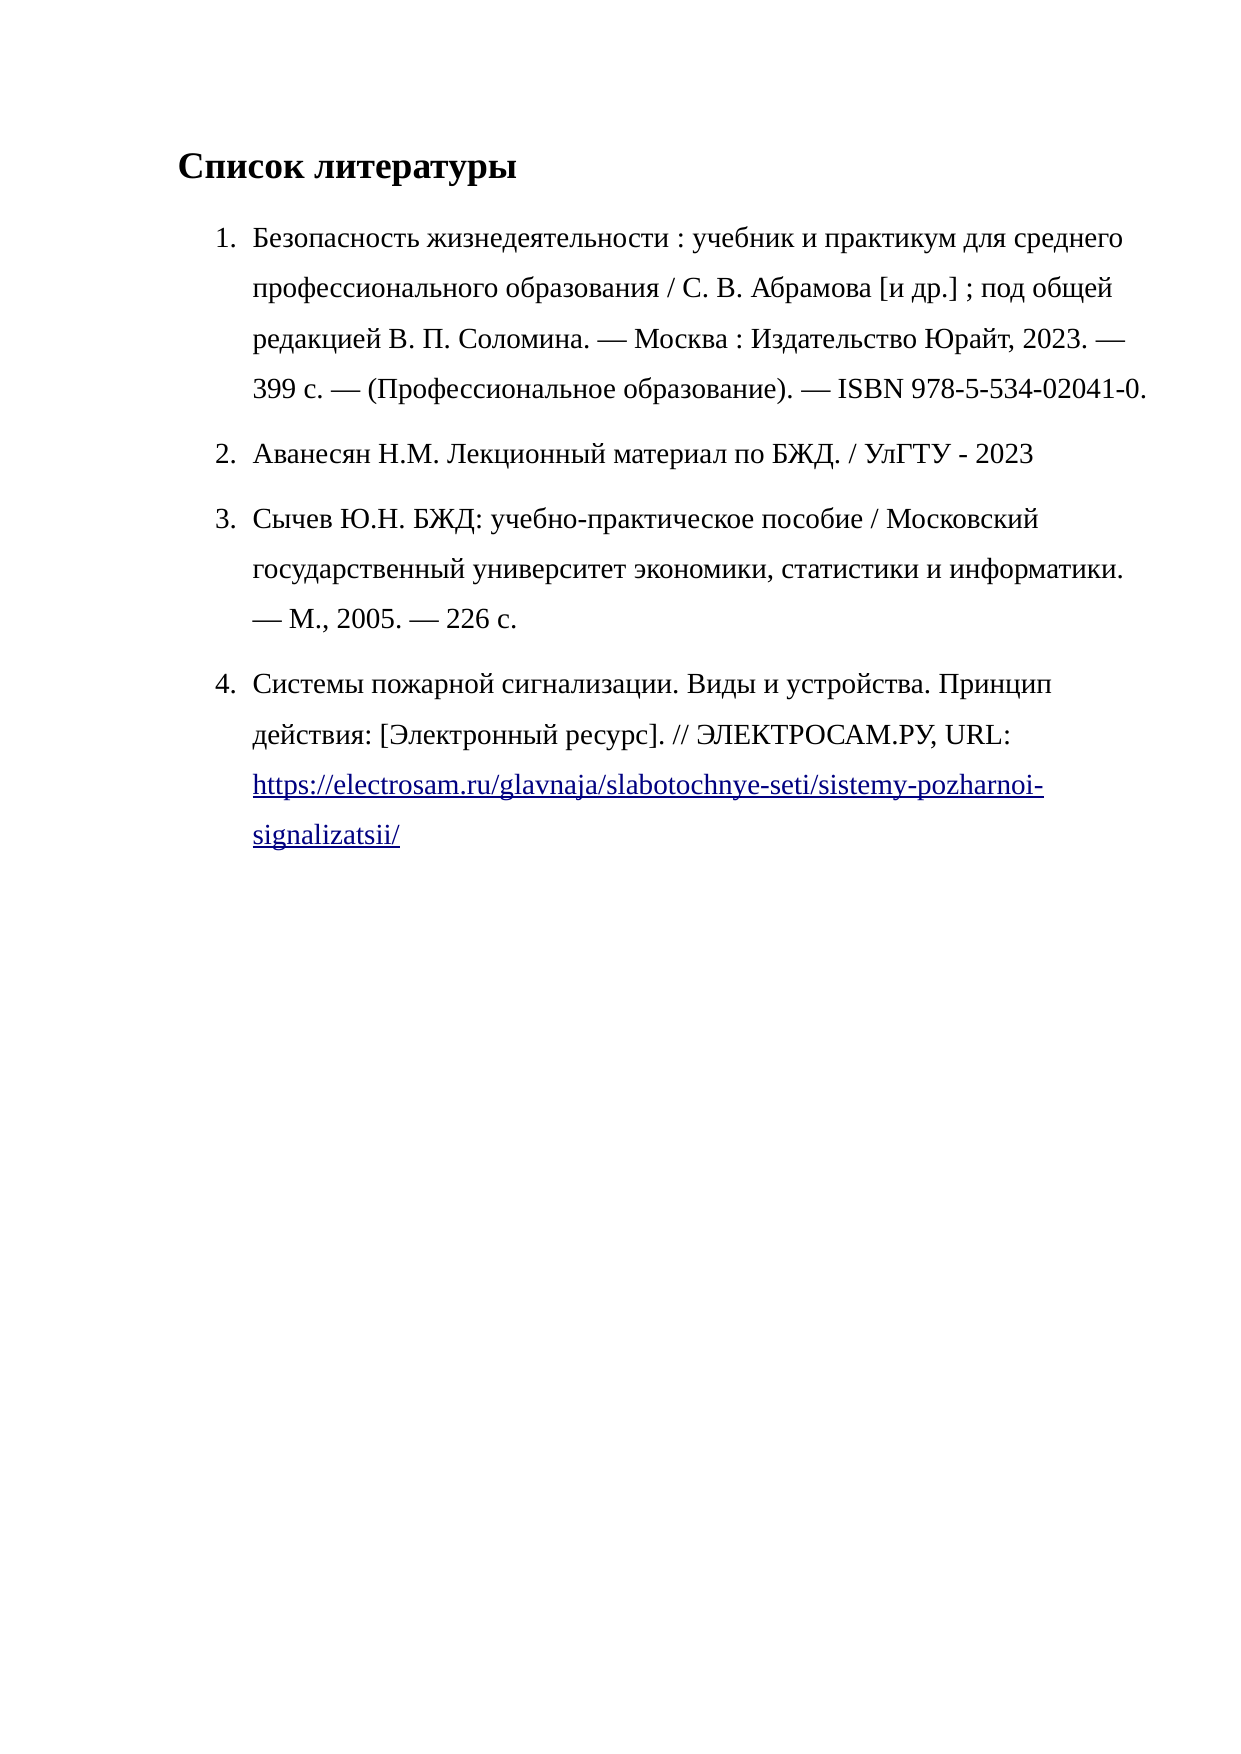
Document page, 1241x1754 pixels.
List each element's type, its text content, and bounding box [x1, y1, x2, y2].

list Сычев Ю.Н. БЖД: учебно-практическое пособие / Московский государственный университет экономики, статистики и информатики. — М., 2005. — 226 с. [215, 501, 1152, 635]
list Аванесян Н.М. Лекционный материал по БЖД. / УлГТУ - 2023 [215, 436, 1152, 470]
subtitle Список литературы [177, 143, 1152, 186]
list Системы пожарной сигнализации. Виды и устройства. Принцип действия: [Электронный ресурс]. // ЭЛЕКТРОСАМ.РУ, URL: https://electrosam.ru/glavnaja/slabotochnye-seti/sistemy-pozharnoi-signalizatsii/ [215, 667, 1152, 851]
list Безопасность жизнедеятельности : учебник и практикум для среднего профессионального образования / С. В. Абрамова [и др.] ; под общей редакцией В. П. Соломина. — Москва : Издательство Юрайт, 2023. — 399 с. — (Профессиональное образование). — ISBN 978-5-534-02041-0. [215, 220, 1152, 405]
